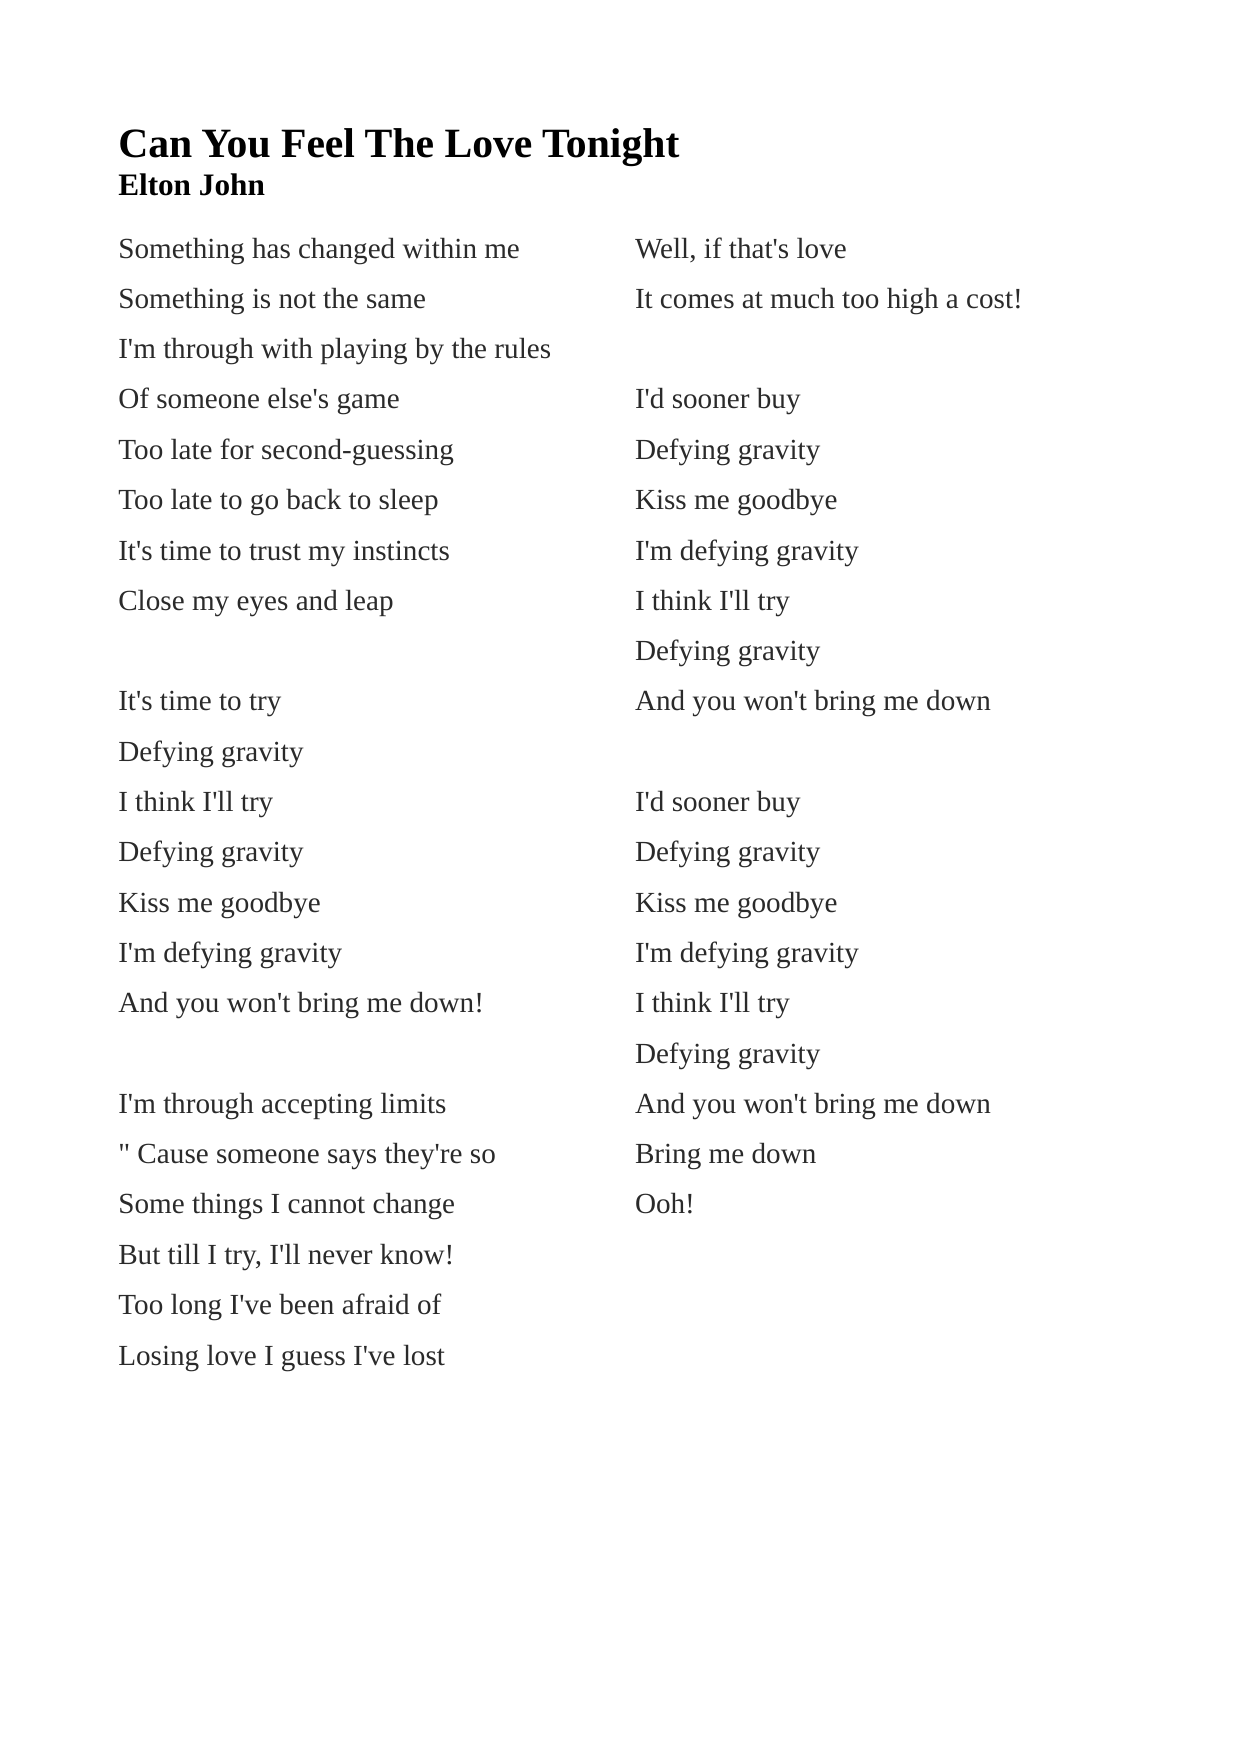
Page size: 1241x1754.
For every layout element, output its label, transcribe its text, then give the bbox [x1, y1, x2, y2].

text Too long I've been afraid of [118, 1287, 605, 1321]
text Defying gravity [635, 1036, 1122, 1069]
text I think I'll try [635, 985, 1122, 1019]
text " Cause someone says they're so [118, 1136, 605, 1170]
text Some things I cannot change [118, 1187, 605, 1220]
text I think I'll try [118, 784, 605, 818]
text I'm defying gravity [635, 935, 1122, 969]
text Something has changed within me [118, 231, 605, 264]
text I'd sooner buy [635, 784, 1122, 818]
text It's time to trust my instincts [118, 533, 605, 566]
text Elton John [118, 166, 1122, 202]
text Well, if that's love [635, 231, 1122, 264]
text Ooh! [635, 1187, 1122, 1220]
text Kiss me goodbye [635, 482, 1122, 516]
text Can You Feel The Love Tonight [118, 118, 1122, 166]
text And you won't bring me down! [118, 985, 605, 1019]
text Something is not the same [118, 281, 605, 314]
text I'm through with playing by the rules [118, 331, 605, 365]
text And you won't bring me down [635, 1086, 1122, 1119]
text Losing love I guess I've lost [118, 1338, 605, 1371]
text I'm defying gravity [635, 533, 1122, 566]
text But till I try, I'll never know! [118, 1237, 605, 1271]
text And you won't bring me down [635, 683, 1122, 717]
text I'd sooner buy [635, 382, 1122, 415]
text Too late for second-guessing [118, 432, 605, 466]
text Too late to go back to sleep [118, 482, 605, 516]
text Defying gravity [635, 633, 1122, 667]
text Bring me down [635, 1136, 1122, 1170]
text I'm defying gravity [118, 935, 605, 969]
text Kiss me goodbye [118, 885, 605, 918]
text I'm through accepting limits [118, 1086, 605, 1119]
text Defying gravity [635, 432, 1122, 466]
text It comes at much too high a cost! [635, 281, 1122, 314]
text Defying gravity [635, 834, 1122, 868]
text Defying gravity [118, 734, 605, 767]
text It's time to try [118, 683, 605, 717]
text Kiss me goodbye [635, 885, 1122, 918]
text I think I'll try [635, 583, 1122, 616]
text Close my eyes and leap [118, 583, 605, 616]
text Defying gravity [118, 834, 605, 868]
text Of someone else's game [118, 382, 605, 415]
